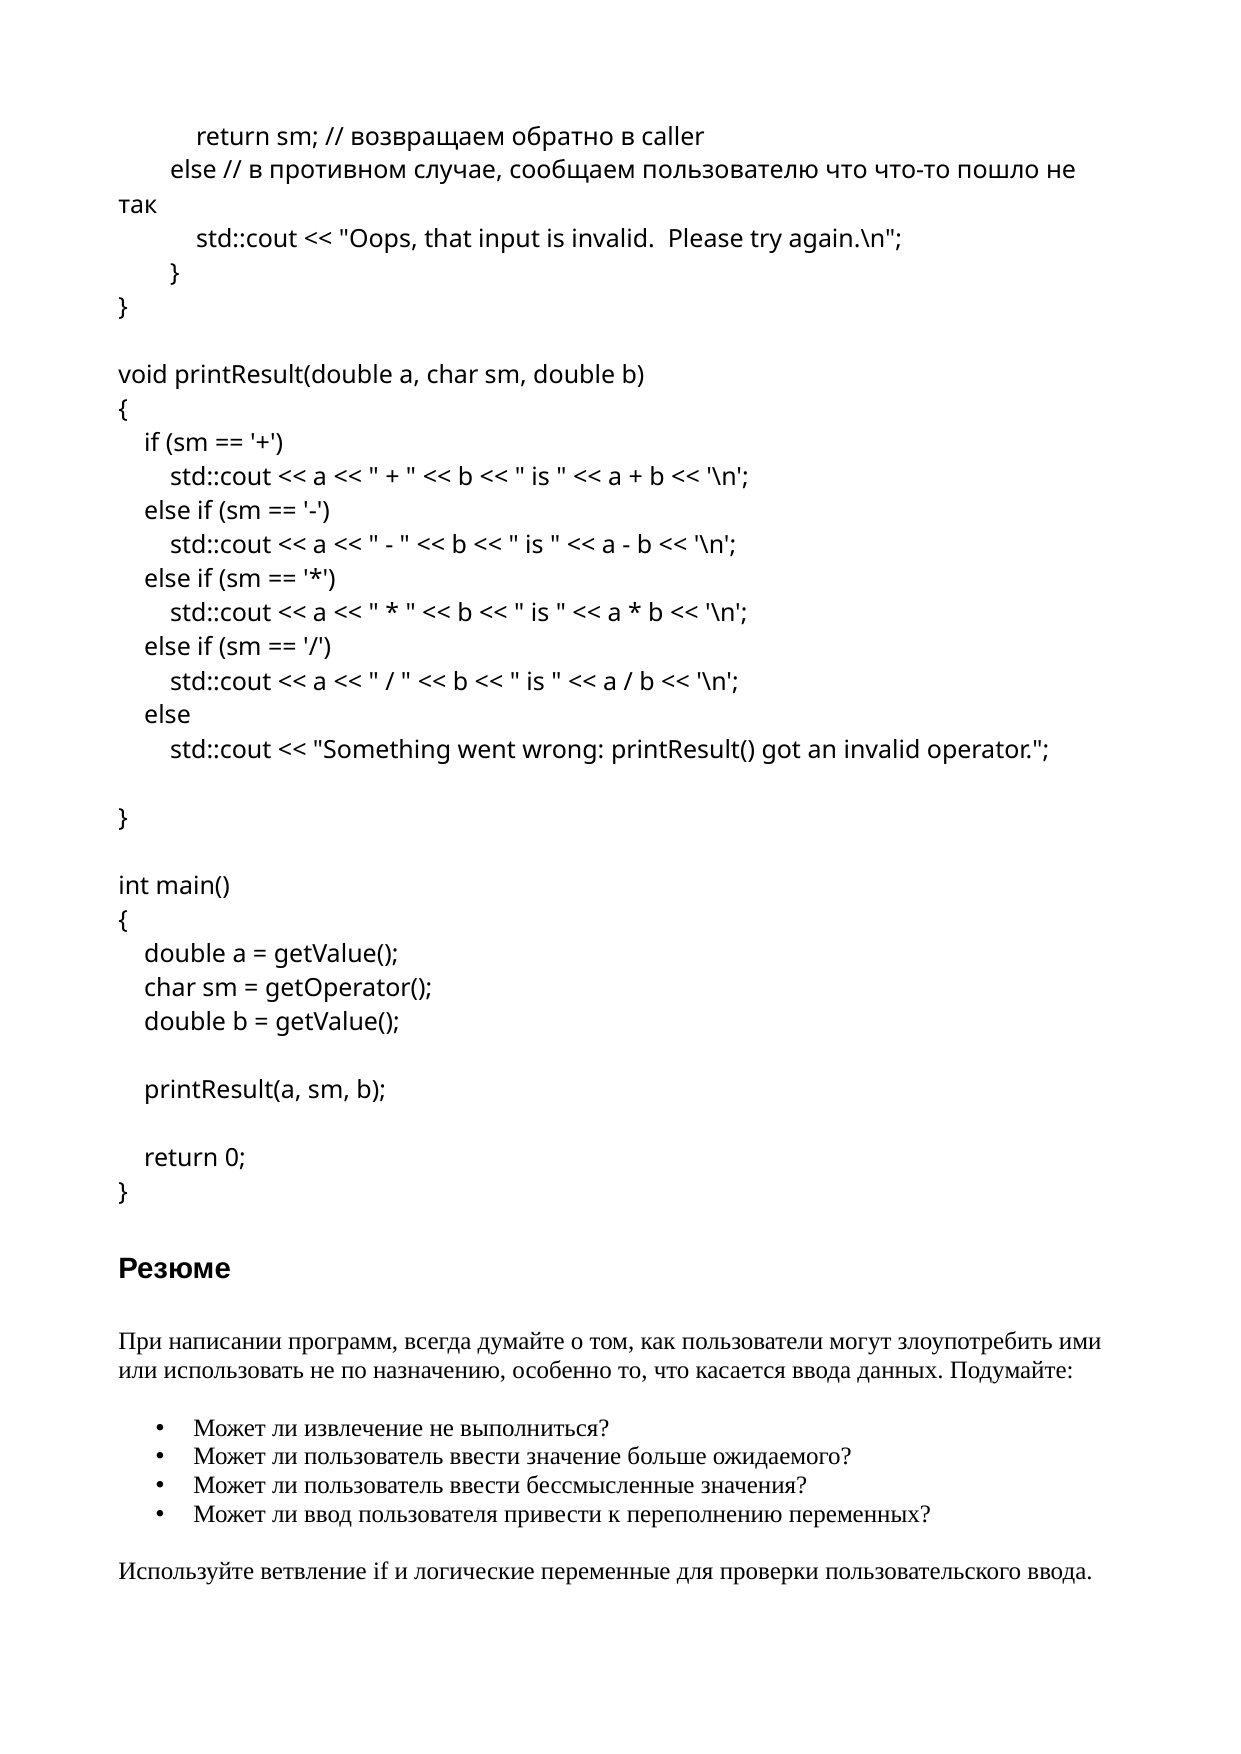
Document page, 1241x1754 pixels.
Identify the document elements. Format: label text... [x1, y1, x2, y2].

text std::cout << "Something went wrong: printResult() got an invalid operator."; [118, 731, 1122, 765]
text std::cout << a << " * " << b << " is " << a * b << '\n'; [118, 595, 1122, 629]
text printResult(a, sm, b); [118, 1072, 1122, 1106]
text int main() [118, 867, 1122, 902]
text { [118, 902, 1122, 936]
text char sm = getOperator(); [118, 970, 1122, 1004]
text std::cout << "Oops, that input is invalid. Please try again.\n"; [118, 220, 1122, 254]
text if (sm == '+') [118, 425, 1122, 459]
text } [118, 799, 1122, 833]
text double a = getValue(); [118, 936, 1122, 970]
text При написании программ, всегда думайте о том, как пользователи могут злоупотребить ими или использовать не по назначению, особенно то, что касается ввода данных. Подумайте: [118, 1326, 1122, 1384]
text } [118, 254, 1122, 288]
text else if (sm == '-') [118, 493, 1122, 527]
text else if (sm == '/') [118, 629, 1122, 663]
text } [118, 1174, 1122, 1208]
text Используйте ветвление if и логические переменные для проверки пользовательского ввода. [118, 1556, 1122, 1585]
text double b = getValue(); [118, 1004, 1122, 1038]
subtitle Резюме [118, 1251, 1122, 1285]
text void printResult(double a, char sm, double b) [118, 357, 1122, 391]
text else if (sm == '*') [118, 561, 1122, 595]
text std::cout << a << " / " << b << " is " << a / b << '\n'; [118, 663, 1122, 697]
list Может ли ввод пользователя привести к переполнению переменных? [156, 1499, 1122, 1528]
text return 0; [118, 1140, 1122, 1174]
text std::cout << a << " + " << b << " is " << a + b << '\n'; [118, 459, 1122, 493]
list Может ли пользователь ввести значение больше ожидаемого? [156, 1441, 1122, 1470]
text } [118, 288, 1122, 322]
text else [118, 697, 1122, 731]
list Может ли извлечение не выполниться? [156, 1413, 1122, 1441]
text return sm; // возвращаем обратно в caller [118, 118, 1122, 152]
text { [118, 391, 1122, 425]
text else // в противном случае, сообщаем пользователю что что-то пошло не так [118, 152, 1122, 220]
text std::cout << a << " - " << b << " is " << a - b << '\n'; [118, 527, 1122, 561]
list Может ли пользователь ввести бессмысленные значения? [156, 1470, 1122, 1499]
